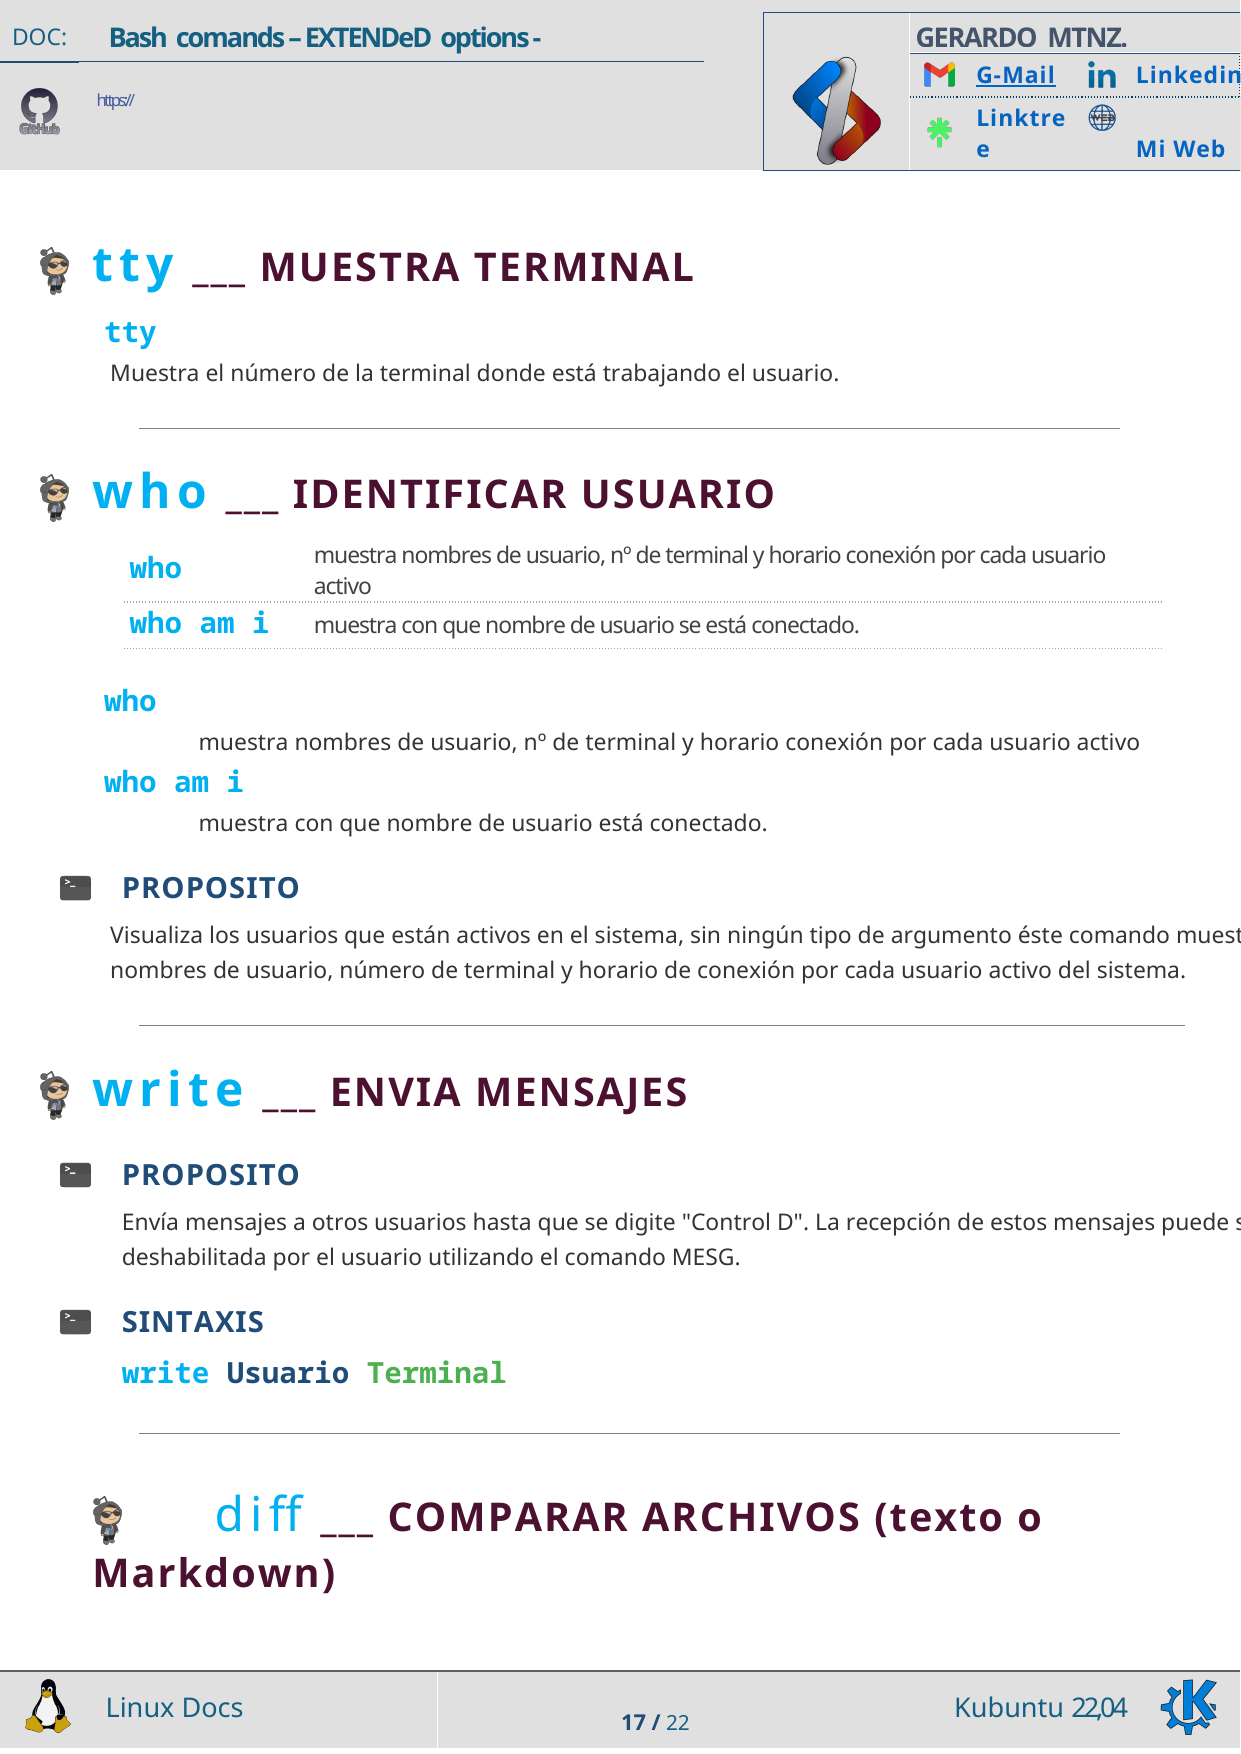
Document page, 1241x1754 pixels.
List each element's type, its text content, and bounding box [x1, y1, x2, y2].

text muestra nombres de usuario, nº de terminal y horario conexión por cada usuario activo [110, 726, 1240, 757]
text tty [104, 311, 1240, 351]
picture [93, 1496, 122, 1545]
table_cell who am i [124, 601, 302, 647]
text write Usuario Terminal [122, 1352, 1240, 1392]
picture [11, 83, 68, 139]
subtitle PROPOSITO [57, 1154, 1185, 1193]
text Envía mensajes a otros usuarios hasta que se digite "Control D". La recepción de estos mensajes puede ser deshabilitada por el usuario utilizando el comando MESG. [122, 1205, 1240, 1273]
text Muestra el número de la terminal donde está trabajando el usuario. [110, 357, 1240, 388]
text who am i [104, 762, 1240, 801]
subtitle tty ___ MUESTRA TERMINAL [39, 230, 1240, 296]
picture [1158, 1677, 1218, 1737]
list diff ___ COMPARAR ARCHIVOS (texto o Markdown) [92, 1480, 1185, 1599]
subtitle who ___ IDENTIFICAR USUARIO [39, 458, 1240, 523]
picture [1086, 101, 1118, 134]
picture [923, 58, 956, 91]
picture [1086, 58, 1118, 91]
text muestra con que nombre de usuario está conectado. [110, 807, 1240, 839]
picture [17, 1677, 77, 1737]
picture [40, 247, 69, 295]
table_header who [124, 539, 302, 601]
picture [40, 1071, 69, 1120]
subtitle PROPOSITO [57, 867, 1185, 907]
text who [104, 680, 1240, 720]
picture [924, 117, 955, 148]
subtitle write ___ ENVIA MENSAJES [39, 1055, 1240, 1120]
subtitle SINTAXIS [57, 1301, 1185, 1341]
picture [783, 50, 890, 165]
text Visualiza los usuarios que están activos en el sistema, sin ningún tipo de argumento éste comando muestra los nombres de usuario, número de terminal y horario de conexión por cada usuario activo del sistema. [110, 918, 1240, 986]
picture [40, 474, 69, 522]
table_header muestra nombres de usuario, nº de terminal y horario conexión por cada usuario activo [302, 539, 1162, 601]
table_cell muestra con que nombre de usuario se está conectado. [302, 601, 1162, 647]
